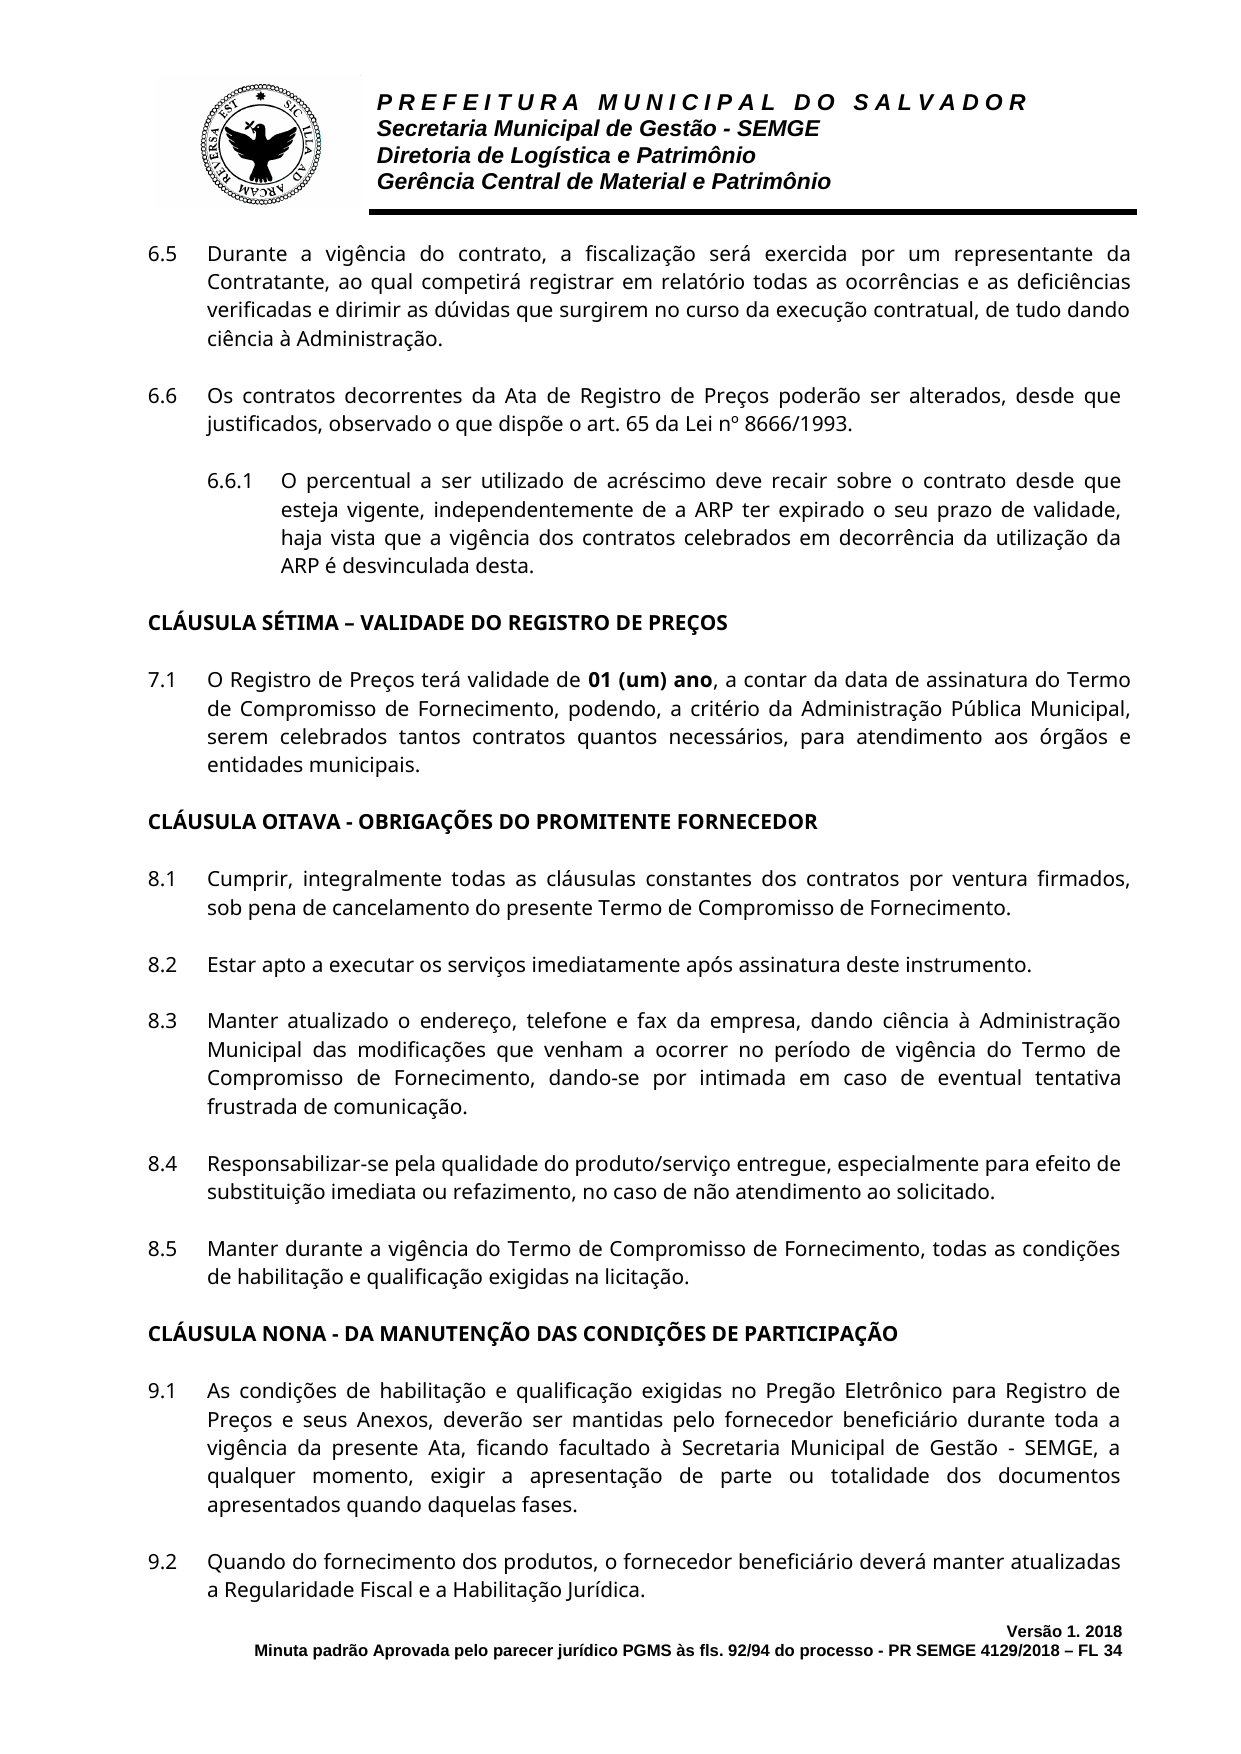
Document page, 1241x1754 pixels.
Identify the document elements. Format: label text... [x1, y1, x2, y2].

text CLÁUSULA SÉTIMA – VALIDADE DO REGISTRO DE PREÇOS [148, 608, 1132, 637]
text 9.2 Quando do fornecimento dos produtos, o fornecedor beneficiário deverá manter atualizadas a Regularidade Fiscal e a Habilitação Jurídica. [148, 1547, 1122, 1604]
text CLÁUSULA NONA - DA MANUTENÇÃO DAS CONDIÇÕES DE PARTICIPAÇÃO [148, 1319, 1122, 1348]
text 9.1 As condições de habilitação e qualificação exigidas no Pregão Eletrônico para Registro de Preços e seus Anexos, deverão ser mantidas pelo fornecedor beneficiário durante toda a vigência da presente Ata, ficando facultado à Secretaria Municipal de Gestão - SEMGE, a qualquer momento, exigir a apresentação de parte ou totalidade dos documentos apresentados quando daquelas fases. [148, 1376, 1122, 1518]
text CLÁUSULA OITAVA - OBRIGAÇÕES DO PROMITENTE FORNECEDOR [148, 807, 1132, 836]
list Responsabilizar-se pela qualidade do produto/serviço entregue, especialmente para efeito de substituição imediata ou refazimento, no caso de não atendimento ao solicitado. [148, 1149, 1122, 1206]
list O Registro de Preços terá validade de 01 (um) ano, a contar da data de assinatura do Termo de Compromisso de Fornecimento, podendo, a critério da Administração Pública Municipal, serem celebrados tantos contratos quantos necessários, para atendimento aos órgãos e entidades municipais. [148, 665, 1132, 779]
list Manter atualizado o endereço, telefone e fax da empresa, dando ciência à Administração Municipal das modificações que venham a ocorrer no período de vigência do Termo de Compromisso de Fornecimento, dando-se por intimada em caso de eventual tentativa frustrada de comunicação. [148, 1007, 1122, 1120]
picture [155, 75, 362, 209]
list Manter durante a vigência do Termo de Compromisso de Fornecimento, todas as condições de habilitação e qualificação exigidas na licitação. [148, 1234, 1122, 1291]
list Cumprir, integralmente todas as cláusulas constantes dos contratos por ventura firmados, sob pena de cancelamento do presente Termo de Compromisso de Fornecimento. [148, 864, 1132, 921]
list Estar apto a executar os serviços imediatamente após assinatura deste instrumento. [148, 950, 1122, 978]
list 6.6.1 O percentual a ser utilizado de acréscimo deve recair sobre o contrato desde que esteja vigente, independentemente de a ARP ter expirado o seu prazo de validade, haja vista que a vigência dos contratos celebrados em decorrência da utilização da ARP é desvinculada desta. [207, 466, 1122, 580]
list Durante a vigência do contrato, a fiscalização será exercida por um representante da Contratante, ao qual competirá registrar em relatório todas as ocorrências e as deficiências verificadas e dirimir as dúvidas que surgirem no curso da execução contratual, de tudo dando ciência à Administração. [148, 239, 1132, 352]
list Os contratos decorrentes da Ata de Registro de Preços poderão ser alterados, desde que justificados, observado o que dispõe o art. 65 da Lei nº 8666/1993. [148, 381, 1122, 438]
